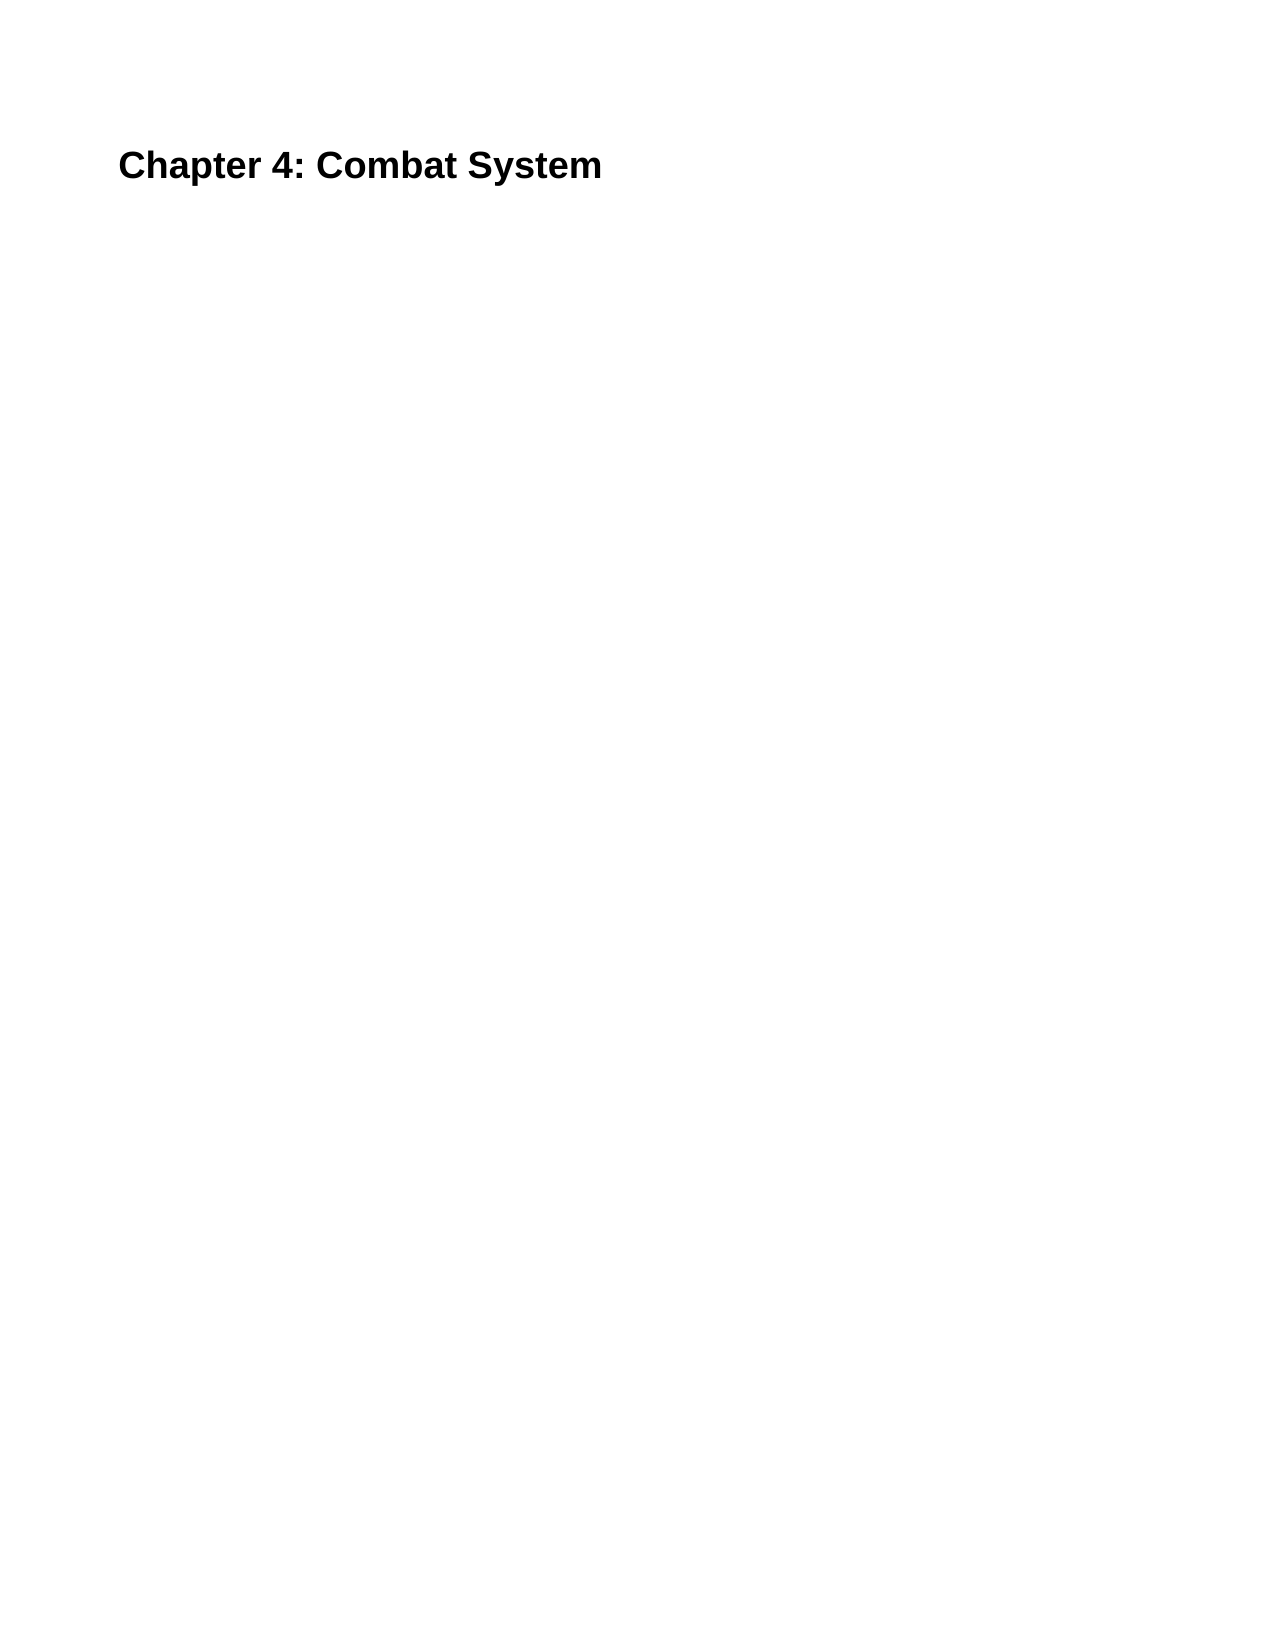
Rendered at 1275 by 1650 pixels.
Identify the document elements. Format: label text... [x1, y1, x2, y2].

subtitle Chapter 4: Combat System [118, 143, 1157, 187]
